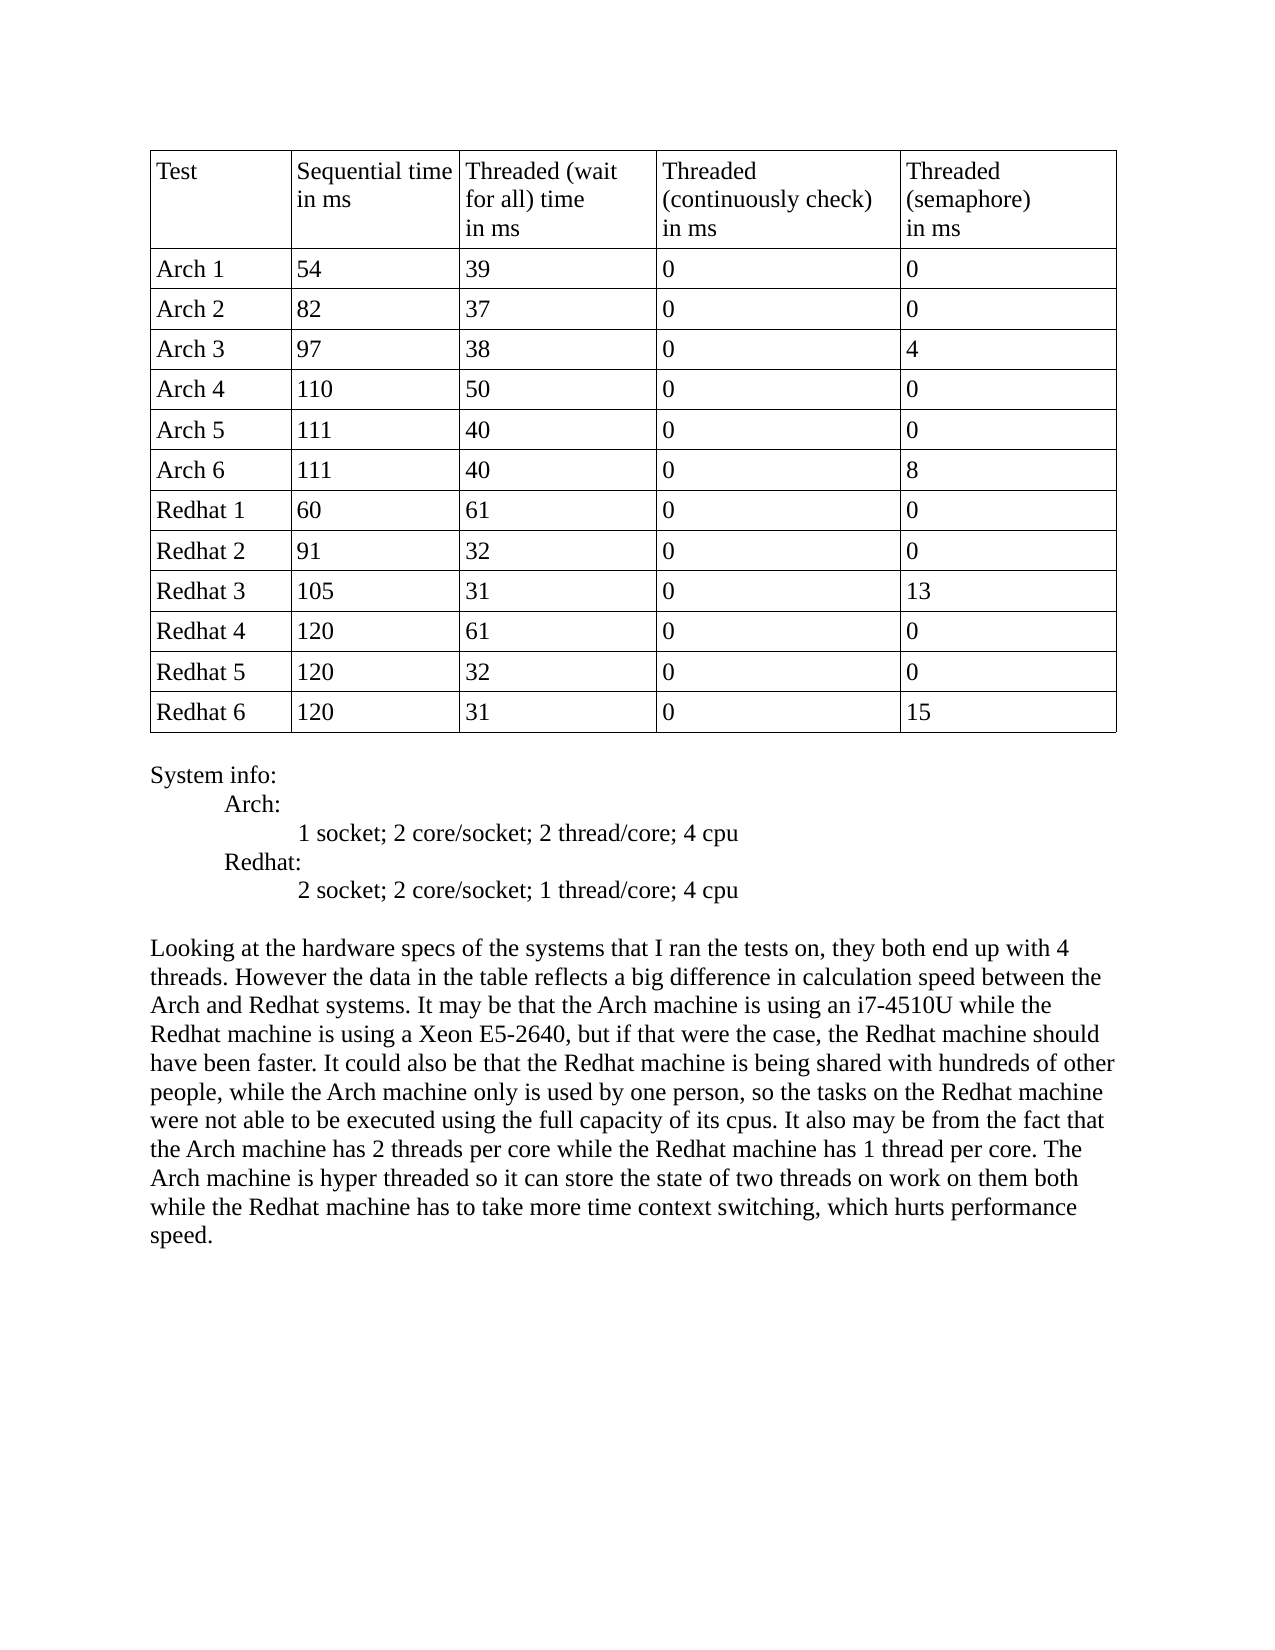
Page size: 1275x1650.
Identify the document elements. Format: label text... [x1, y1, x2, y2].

table_cell Arch 6 [151, 450, 291, 490]
table_cell 31 [460, 571, 656, 611]
table_header Threaded (wait for all) time in ms [460, 151, 656, 248]
table_cell 0 [901, 612, 1116, 651]
table_cell 60 [292, 491, 459, 530]
table_cell 0 [657, 571, 900, 611]
table_cell Arch 2 [151, 289, 291, 328]
table_cell 110 [292, 370, 459, 409]
table_cell 13 [901, 571, 1116, 611]
table_cell 32 [460, 531, 656, 570]
table_cell Arch 4 [151, 370, 291, 409]
table_cell 37 [460, 289, 656, 328]
table_cell 0 [657, 370, 900, 409]
table_cell Arch 1 [151, 249, 291, 288]
table_cell 0 [657, 330, 900, 369]
text System info: [150, 760, 1125, 789]
table_cell 0 [657, 612, 900, 651]
table_cell 0 [901, 289, 1116, 328]
table_cell Redhat 1 [151, 491, 291, 530]
table_header Sequential time in ms [292, 151, 459, 248]
table_cell 120 [292, 652, 459, 691]
table_cell 0 [657, 289, 900, 328]
table_cell 50 [460, 370, 656, 409]
table_cell 0 [657, 410, 900, 449]
text 1 socket; 2 core/socket; 2 thread/core; 4 cpu [150, 818, 1125, 847]
table_cell 61 [460, 612, 656, 651]
table_cell Redhat 4 [151, 612, 291, 651]
table_cell 4 [901, 330, 1116, 369]
table_cell Arch 3 [151, 330, 291, 369]
table_cell Redhat 3 [151, 571, 291, 611]
table_cell 32 [460, 652, 656, 691]
table_cell 61 [460, 491, 656, 530]
table_cell 54 [292, 249, 459, 288]
table_cell 38 [460, 330, 656, 369]
text Redhat: [150, 847, 1125, 875]
table_cell 0 [901, 652, 1116, 691]
table_cell 0 [657, 249, 900, 288]
table_cell 0 [657, 450, 900, 490]
table_cell Arch 5 [151, 410, 291, 449]
table_cell 0 [657, 652, 900, 691]
table_cell 40 [460, 450, 656, 490]
text Looking at the hardware specs of the systems that I ran the tests on, they both end up with 4 threads. However the data in the table reflects a big difference in calculation speed between the Arch and Redhat systems. It may be that the Arch machine is using an i7-4510U while the Redhat machine is using a Xeon E5-2640, but if that were the case, the Redhat machine should have been faster. It could also be that the Redhat machine is being shared with hundreds of other people, while the Arch machine only is used by one person, so the tasks on the Redhat machine were not able to be executed using the full capacity of its cpus. It also may be from the fact that the Arch machine has 2 threads per core while the Redhat machine has 1 thread per core. The Arch machine is hyper threaded so it can store the state of two threads on work on them both while the Redhat machine has to take more time context switching, which hurts performance speed. [150, 933, 1125, 1249]
table_cell 0 [657, 692, 900, 732]
table_cell 8 [901, 450, 1116, 490]
table_cell 111 [292, 410, 459, 449]
table_cell 120 [292, 692, 459, 732]
table_header Threaded (continuously check) in ms [657, 151, 900, 248]
table_cell 0 [657, 531, 900, 570]
table_cell 0 [901, 531, 1116, 570]
text Arch: [150, 789, 1125, 818]
table_cell Redhat 6 [151, 692, 291, 732]
table_cell 105 [292, 571, 459, 611]
table_cell 97 [292, 330, 459, 369]
table_cell 0 [901, 370, 1116, 409]
table_cell Redhat 2 [151, 531, 291, 570]
table_cell 0 [901, 491, 1116, 530]
table_cell 15 [901, 692, 1116, 732]
table_cell Redhat 5 [151, 652, 291, 691]
table_cell 31 [460, 692, 656, 732]
table_cell 0 [657, 491, 900, 530]
table_cell 40 [460, 410, 656, 449]
table_header Test [151, 151, 291, 248]
table_header Threaded (semaphore) in ms [901, 151, 1116, 248]
table_cell 120 [292, 612, 459, 651]
table_cell 82 [292, 289, 459, 328]
text 2 socket; 2 core/socket; 1 thread/core; 4 cpu [150, 875, 1125, 904]
table_cell 91 [292, 531, 459, 570]
table_cell 39 [460, 249, 656, 288]
table_cell 0 [901, 249, 1116, 288]
table_cell 111 [292, 450, 459, 490]
table_cell 0 [901, 410, 1116, 449]
